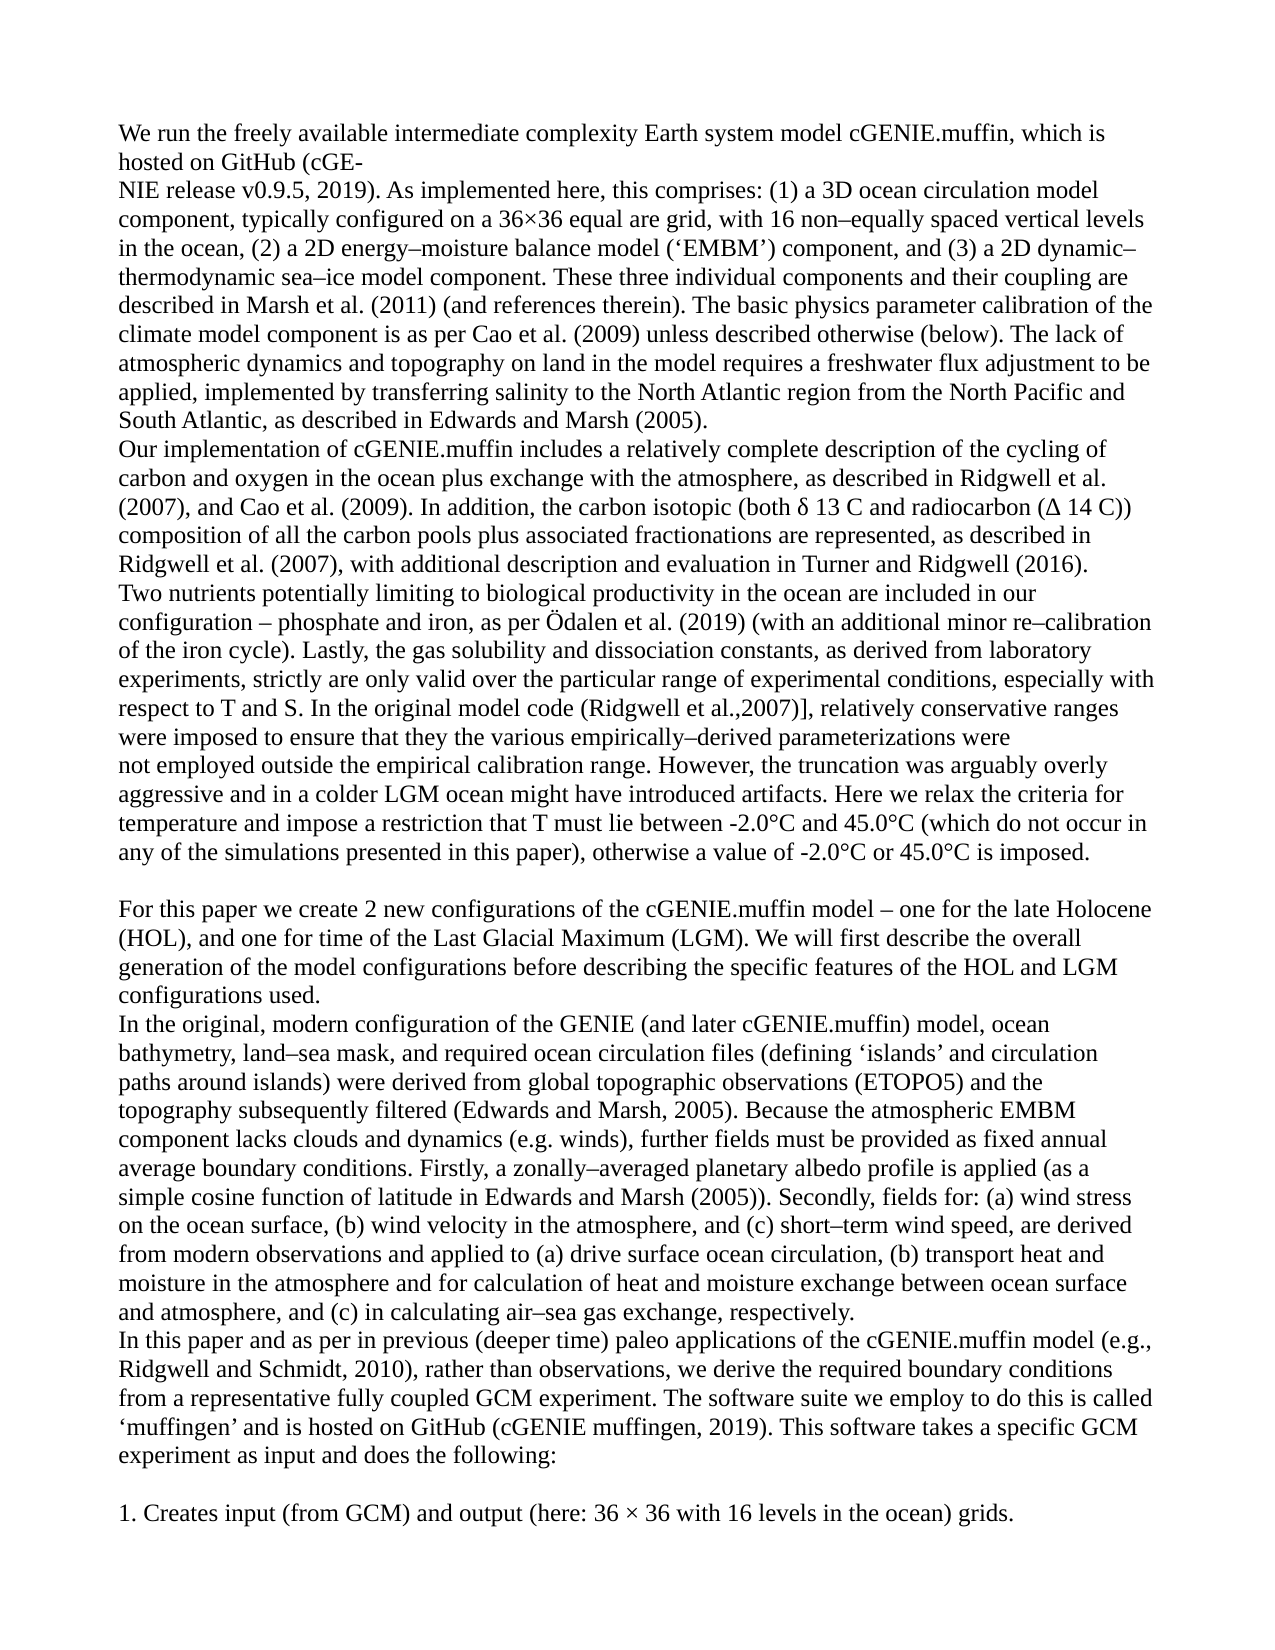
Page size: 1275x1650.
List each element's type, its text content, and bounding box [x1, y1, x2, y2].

text not employed outside the empirical calibration range. However, the truncation was arguably overly aggressive and in a colder LGM ocean might have introduced artifacts. Here we relax the criteria for temperature and impose a restriction that T must lie between -2.0°C and 45.0°C (which do not occur in any of the simulations presented in this paper), otherwise a value of -2.0°C or 45.0°C is imposed. [118, 751, 1157, 866]
text NIE release v0.9.5, 2019). As implemented here, this comprises: (1) a 3D ocean circulation model component, typically configured on a 36×36 equal are grid, with 16 non–equally spaced vertical levels in the ocean, (2) a 2D energy–moisture balance model (‘EMBM’) component, and (3) a 2D dynamic–thermodynamic sea–ice model component. These three individual components and their coupling are described in Marsh et al. (2011) (and references therein). The basic physics parameter calibration of the climate model component is as per Cao et al. (2009) unless described otherwise (below). The lack of atmospheric dynamics and topography on land in the model requires a freshwater flux adjustment to be applied, implemented by transferring salinity to the North Atlantic region from the North Pacific and South Atlantic, as described in Edwards and Marsh (2005). [118, 176, 1157, 434]
text In the original, modern configuration of the GENIE (and later cGENIE.muffin) model, ocean bathymetry, land–sea mask, and required ocean circulation files (defining ‘islands’ and circulation paths around islands) were derived from global topographic observations (ETOPO5) and the topography subsequently filtered (Edwards and Marsh, 2005). Because the atmospheric EMBM component lacks clouds and dynamics (e.g. winds), further fields must be provided as fixed annual average boundary conditions. Firstly, a zonally–averaged planetary albedo profile is applied (as a simple cosine function of latitude in Edwards and Marsh (2005)). Secondly, fields for: (a) wind stress on the ocean surface, (b) wind velocity in the atmosphere, and (c) short–term wind speed, are derived from modern observations and applied to (a) drive surface ocean circulation, (b) transport heat and moisture in the atmosphere and for calculation of heat and moisture exchange between ocean surface and atmosphere, and (c) in calculating air–sea gas exchange, respectively. [118, 1009, 1157, 1326]
text In this paper and as per in previous (deeper time) paleo applications of the cGENIE.muffin model (e.g., Ridgwell and Schmidt, 2010), rather than observations, we derive the required boundary conditions from a representative fully coupled GCM experiment. The software suite we employ to do this is called ‘muffingen’ and is hosted on GitHub (cGENIE muffingen, 2019). This software takes a specific GCM experiment as input and does the following: [118, 1326, 1157, 1469]
text Our implementation of cGENIE.muffin includes a relatively complete description of the cycling of carbon and oxygen in the ocean plus exchange with the atmosphere, as described in Ridgwell et al. (2007), and Cao et al. (2009). In addition, the carbon isotopic (both δ 13 C and radiocarbon (∆ 14 C)) composition of all the carbon pools plus associated fractionations are represented, as described in Ridgwell et al. (2007), with additional description and evaluation in Turner and Ridgwell (2016). [118, 434, 1157, 578]
text Two nutrients potentially limiting to biological productivity in the ocean are included in our configuration – phosphate and iron, as per Ödalen et al. (2019) (with an additional minor re–calibration of the iron cycle). Lastly, the gas solubility and dissociation constants, as derived from laboratory experiments, strictly are only valid over the particular range of experimental conditions, especially with respect to T and S. In the original model code (Ridgwell et al.,2007)], relatively conservative ranges were imposed to ensure that they the various empirically–derived parameterizations were [118, 578, 1157, 751]
text 1. Creates input (from GCM) and output (here: 36 × 36 with 16 levels in the ocean) grids. [118, 1498, 1157, 1527]
text We run the freely available intermediate complexity Earth system model cGENIE.muffin, which is hosted on GitHub (cGE- [118, 118, 1157, 176]
text For this paper we create 2 new configurations of the cGENIE.muffin model – one for the late Holocene (HOL), and one for time of the Last Glacial Maximum (LGM). We will first describe the overall generation of the model configurations before describing the specific features of the HOL and LGM configurations used. [118, 894, 1157, 1009]
